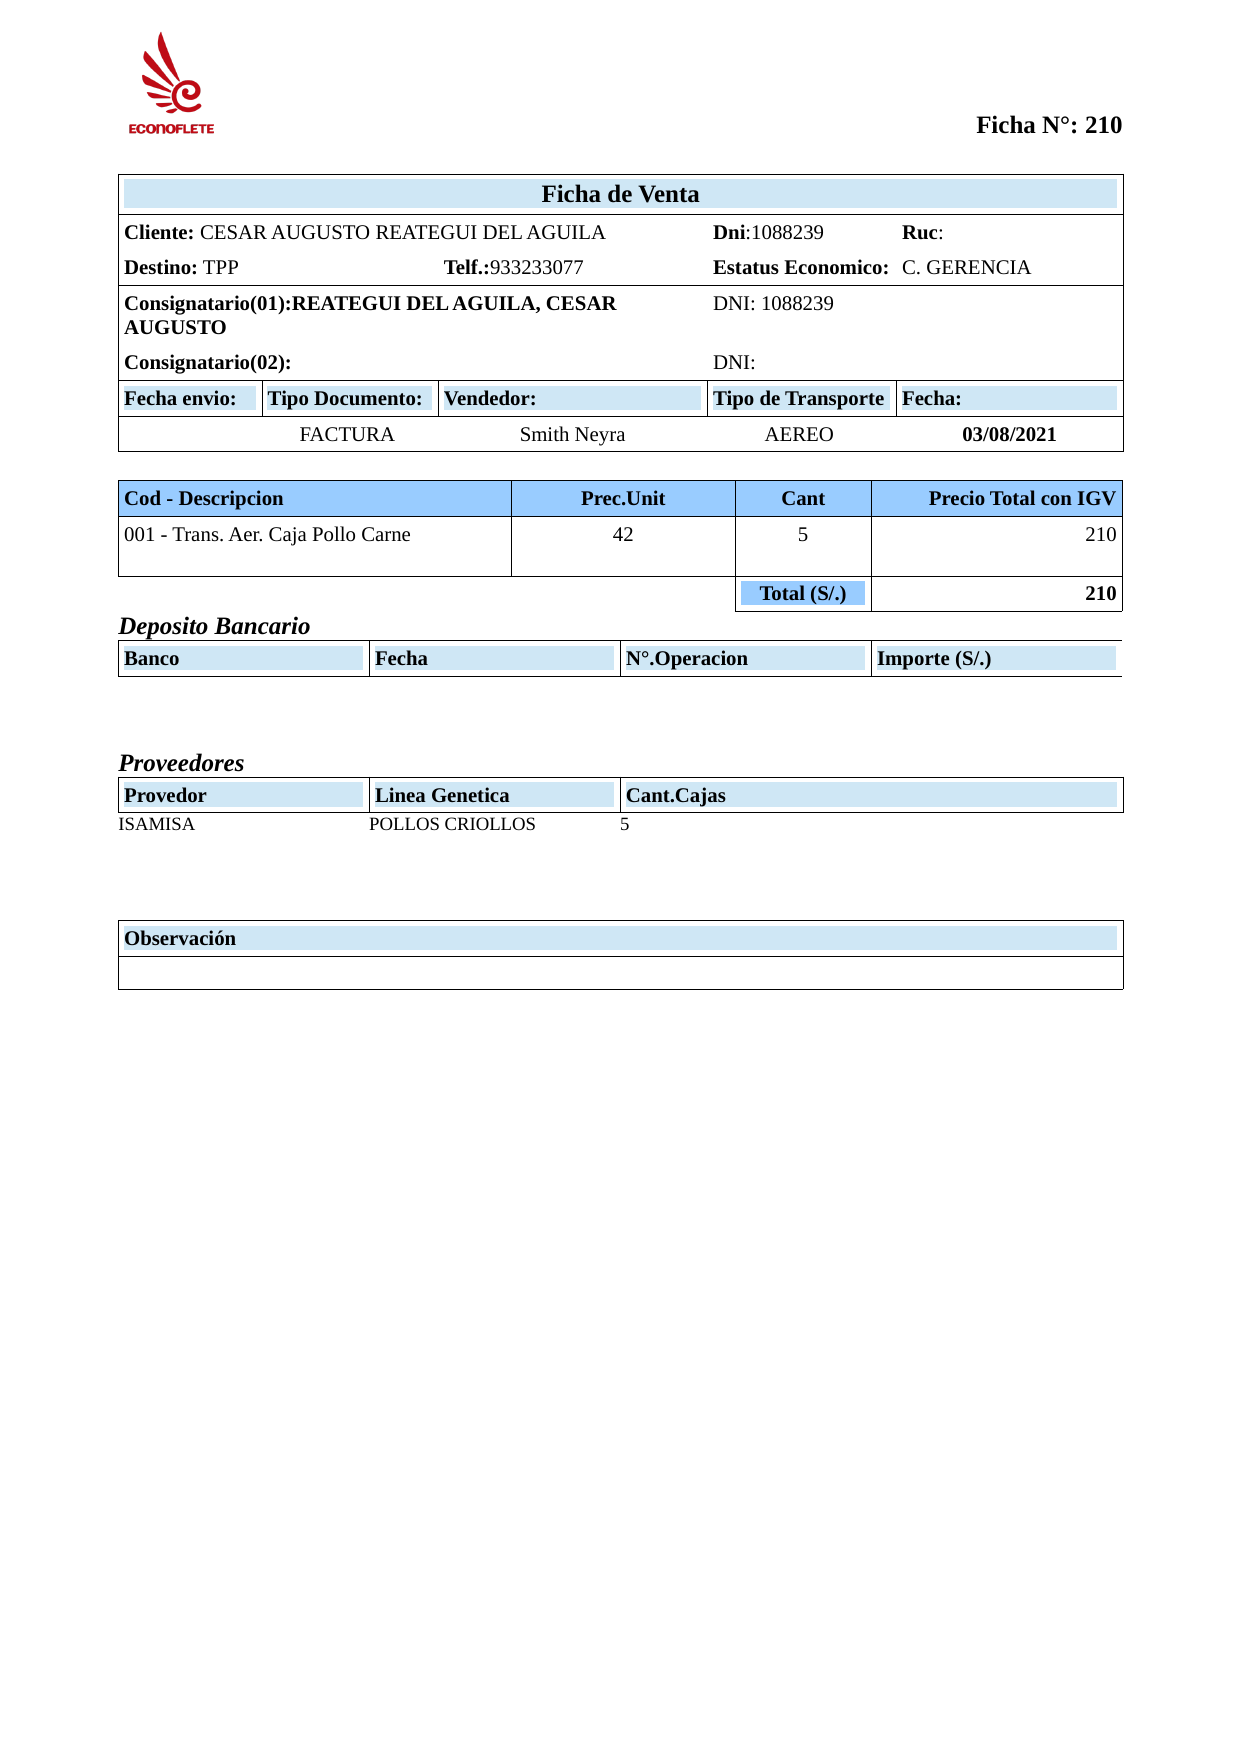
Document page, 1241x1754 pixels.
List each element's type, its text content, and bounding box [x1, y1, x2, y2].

table_cell [369, 834, 620, 856]
table_cell 001 - Trans. Aer. Caja Pollo Carne [119, 517, 511, 576]
table_cell 03/08/2021 [896, 417, 1123, 451]
table_cell Total (S/.) [736, 577, 871, 611]
table_header Cant.Cajas [621, 778, 1123, 812]
table_header Fecha [370, 641, 620, 676]
table_cell POLLOS CRIOLLOS [369, 813, 620, 834]
table_cell [369, 856, 620, 877]
table_cell Destino: TPP [119, 249, 438, 285]
table_header Ficha de Venta [119, 175, 1123, 214]
table_cell [620, 677, 871, 700]
table_cell Ruc: [896, 215, 1123, 249]
table_cell [118, 677, 369, 700]
table_cell ISAMISA [118, 813, 369, 834]
table_header Observación [119, 921, 1123, 956]
table_cell Dni:1088239 [707, 215, 896, 249]
table_cell 210 [872, 517, 1122, 576]
table_cell 42 [512, 517, 735, 576]
table_cell 5 [620, 813, 1123, 834]
table_cell FACTURA [262, 417, 438, 451]
table_cell [369, 877, 620, 899]
table_cell [871, 677, 1122, 700]
table_cell [620, 834, 1123, 856]
table_cell Telf.:933233077 [438, 249, 707, 285]
table_cell 210 [872, 577, 1122, 611]
table_header N°.Operacion [621, 641, 871, 676]
table_header Cant [736, 481, 871, 516]
table_cell [369, 677, 620, 700]
table_cell Consignatario(01):REATEGUI DEL AGUILA, CESAR AUGUSTO [119, 286, 707, 344]
table_header Linea Genetica [370, 778, 620, 812]
table_cell 5 [736, 517, 871, 576]
table_cell [369, 899, 620, 920]
table_cell C. GERENCIA [896, 249, 1123, 285]
table_cell [118, 834, 369, 856]
table_cell [620, 877, 1123, 899]
table_cell [118, 700, 369, 724]
table_header Precio Total con IGV [872, 481, 1122, 516]
table_cell DNI: [707, 345, 1123, 380]
table_cell [119, 957, 1123, 989]
table_header Cod - Descripcion [119, 481, 511, 516]
table_cell [118, 877, 369, 899]
table_cell [369, 724, 620, 748]
text Deposito Bancario [118, 611, 1122, 640]
table_cell [118, 577, 511, 611]
table_cell [620, 899, 1123, 920]
table_cell AEREO [707, 417, 896, 451]
table_cell [871, 700, 1122, 724]
table_cell Consignatario(02): [119, 345, 707, 380]
table_header Prec.Unit [512, 481, 735, 516]
table_cell DNI: 1088239 [707, 286, 1123, 344]
picture [118, 31, 225, 134]
table_cell [511, 577, 735, 611]
table_cell [118, 899, 369, 920]
table_cell [119, 417, 262, 451]
table_cell [118, 724, 369, 748]
text Proveedores [118, 748, 1122, 777]
table_cell [118, 856, 369, 877]
table_cell [620, 724, 871, 748]
table_header Importe (S/.) [872, 641, 1122, 676]
table_cell Tipo Documento: [263, 381, 438, 416]
table_header Banco [119, 641, 369, 676]
table_cell Smith Neyra [438, 417, 707, 451]
table_cell Estatus Economico: [707, 249, 896, 285]
table_cell Fecha: [897, 381, 1123, 416]
table_cell [620, 700, 871, 724]
table_cell [369, 700, 620, 724]
table_header Provedor [119, 778, 369, 812]
table_cell [620, 856, 1123, 877]
table_cell Fecha envio: [119, 381, 262, 416]
table_cell [871, 724, 1122, 748]
table_cell Tipo de Transporte [708, 381, 896, 416]
table_cell Cliente: CESAR AUGUSTO REATEGUI DEL AGUILA [119, 215, 707, 249]
table_cell Vendedor: [439, 381, 707, 416]
